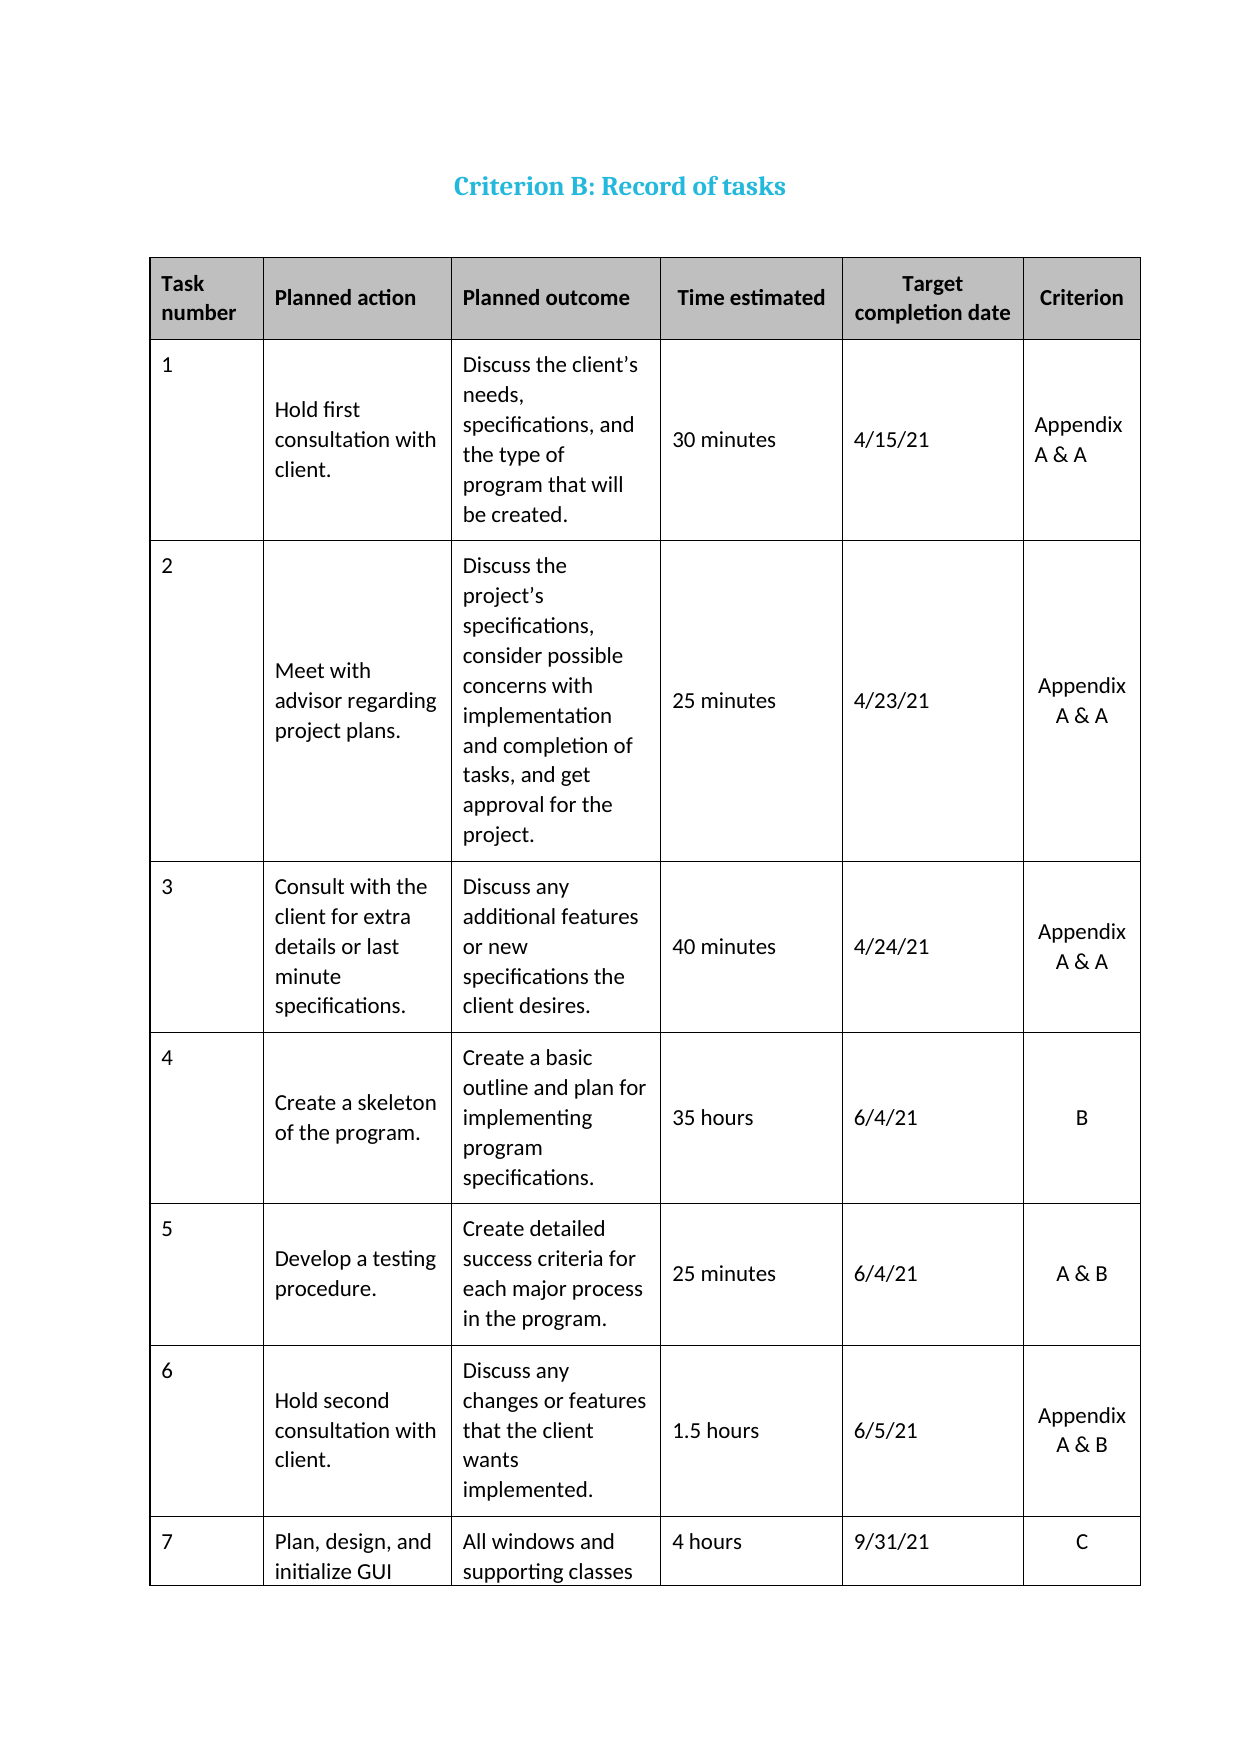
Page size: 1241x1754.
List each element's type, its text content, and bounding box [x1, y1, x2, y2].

table_cell Discuss any additional features or new specifications the client desires. [452, 862, 660, 1032]
table_cell 6/4/21 [843, 1033, 1023, 1203]
table_cell Criterion [1024, 258, 1140, 339]
table_cell All windows and supporting classes [452, 1517, 660, 1585]
table_cell A & B [1024, 1204, 1140, 1344]
table_cell Appendix A & A [1024, 340, 1140, 540]
table_cell 25 minutes [661, 1204, 842, 1344]
table_cell 7 [151, 1517, 263, 1585]
table_cell 6/5/21 [843, 1346, 1023, 1516]
table_cell Planned outcome [452, 258, 660, 339]
table_header [517, 207, 611, 257]
table_header [754, 207, 842, 257]
table_cell Meet with advisor regarding project plans. [264, 541, 451, 861]
table_cell 2 [151, 541, 263, 861]
table_header [150, 207, 263, 257]
table_cell Plan, design, and initialize GUI [264, 1517, 451, 1585]
table_header [475, 207, 517, 257]
table_cell 9/31/21 [843, 1517, 1023, 1585]
table_cell Hold second consultation with client. [264, 1346, 451, 1516]
table_cell 6/4/21 [843, 1204, 1023, 1344]
table_cell 6 [151, 1346, 263, 1516]
table_cell B [1024, 1033, 1140, 1203]
table_header [1023, 207, 1140, 257]
table_cell 1.5 hours [661, 1346, 842, 1516]
table_header [847, 207, 958, 257]
table_cell Create detailed success criteria for each major process in the program. [452, 1204, 660, 1344]
table_cell Appendix A & B [1024, 1346, 1140, 1516]
table_cell Create a basic outline and plan for implementing program specifications. [452, 1033, 660, 1203]
table_cell Appendix A & A [1024, 541, 1140, 861]
table_header [842, 207, 847, 257]
table_cell Time estimated [661, 258, 842, 339]
table_cell 4/23/21 [843, 541, 1023, 861]
table_cell 35 hours [661, 1033, 842, 1203]
subtitle Criterion B: Record of tasks [150, 171, 1090, 202]
table_header [661, 207, 754, 257]
table_cell 40 minutes [661, 862, 842, 1032]
table_header [958, 207, 1023, 257]
table_cell Planned action [264, 258, 451, 339]
table_cell Task number [151, 258, 263, 339]
table_cell Discuss the project’s specifications, consider possible concerns with implementation and completion of tasks, and get approval for the project. [452, 541, 660, 861]
table_cell 3 [151, 862, 263, 1032]
table_cell Create a skeleton of the program. [264, 1033, 451, 1203]
table_cell Target completion date [843, 258, 1023, 339]
table_cell Consult with the client for extra details or last minute specifications. [264, 862, 451, 1032]
table_header [263, 207, 415, 257]
table_cell 4/24/21 [843, 862, 1023, 1032]
table_header [415, 207, 451, 257]
table_cell 4 hours [661, 1517, 842, 1585]
table_cell C [1024, 1517, 1140, 1585]
table_cell Appendix A & A [1024, 862, 1140, 1032]
table_cell 5 [151, 1204, 263, 1344]
table_cell 25 minutes [661, 541, 842, 861]
table_header [451, 207, 475, 257]
table_cell Discuss any changes or features that the client wants implemented. [452, 1346, 660, 1516]
table_cell Discuss the client’s needs, specifications, and the type of program that will be created. [452, 340, 660, 540]
table_cell 4/15/21 [843, 340, 1023, 540]
table_cell Hold first consultation with client. [264, 340, 451, 540]
table_cell 30 minutes [661, 340, 842, 540]
table_cell 4 [151, 1033, 263, 1203]
table_cell 1 [151, 340, 263, 540]
table_header [611, 207, 661, 257]
table_cell Develop a testing procedure. [264, 1204, 451, 1344]
